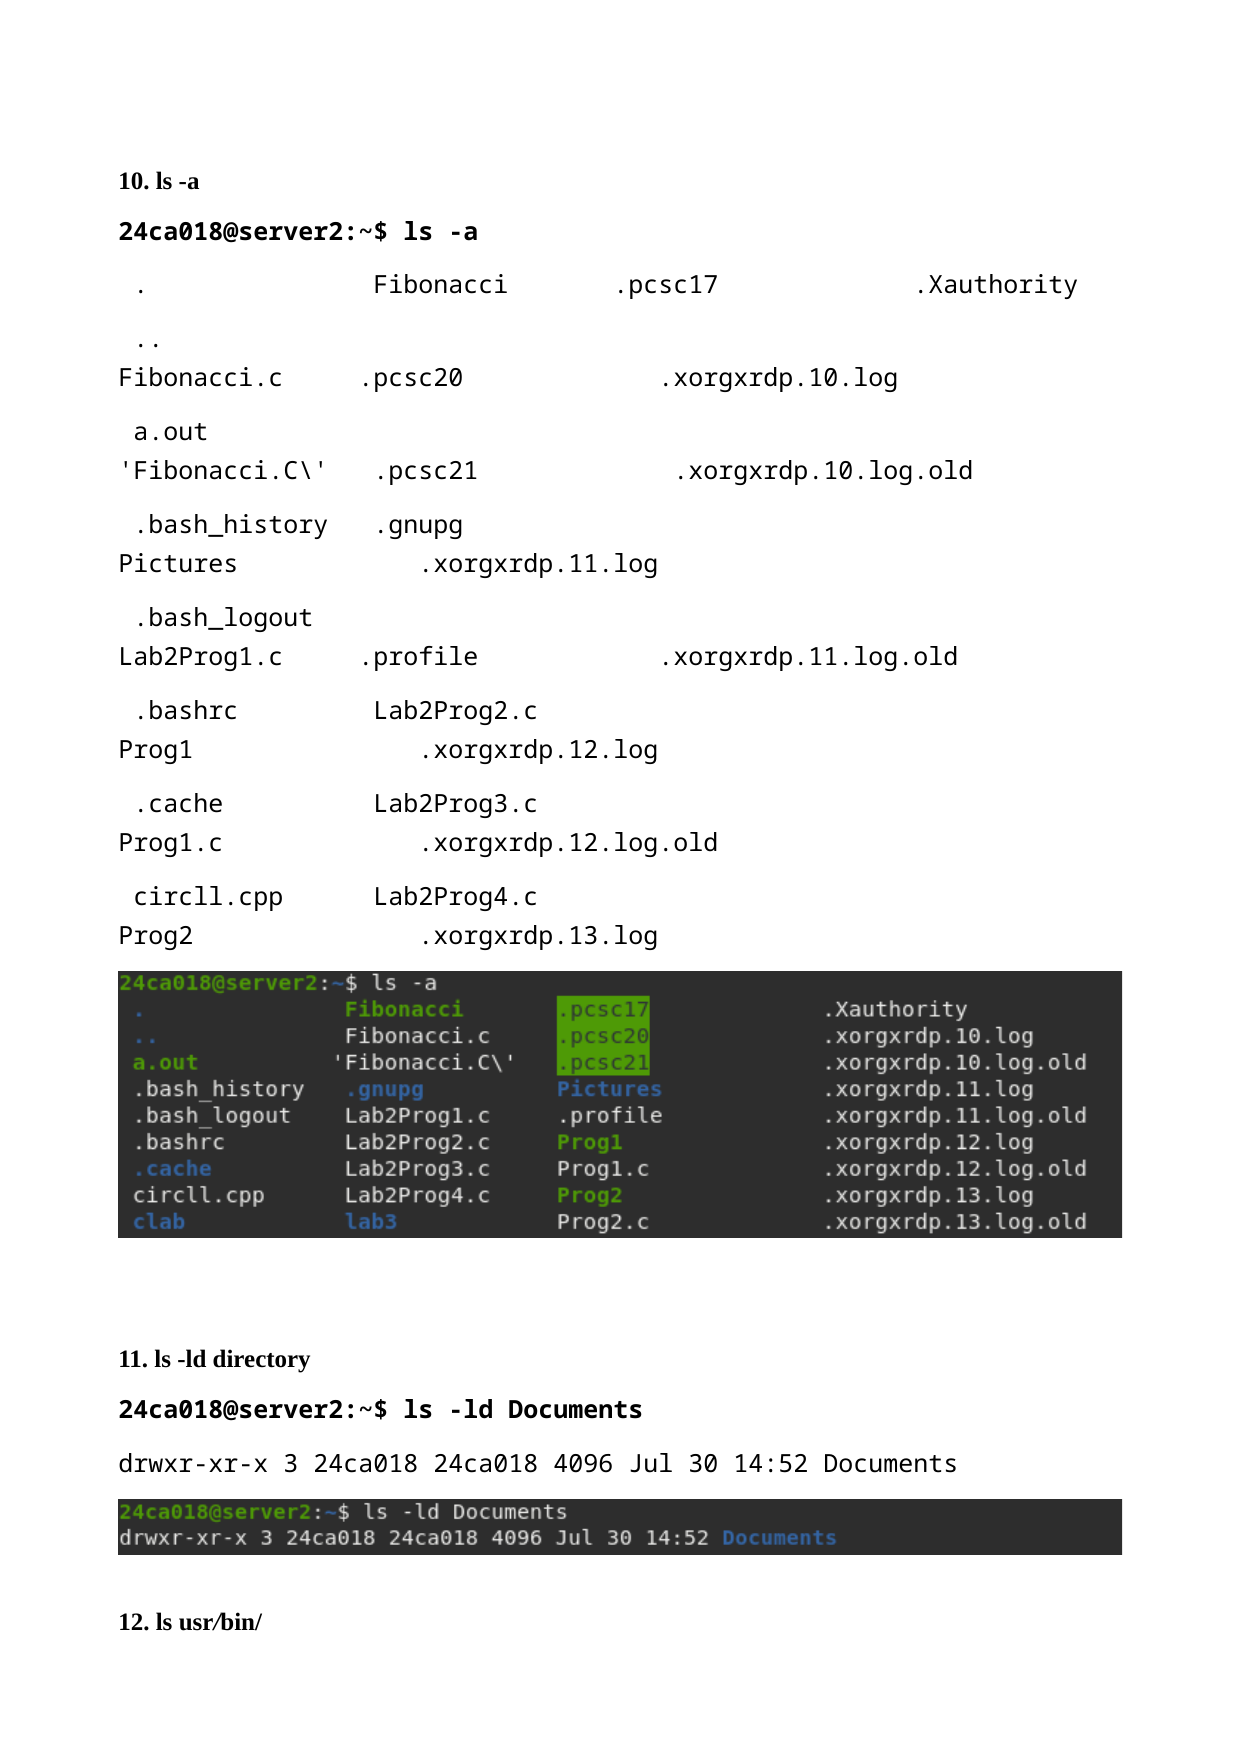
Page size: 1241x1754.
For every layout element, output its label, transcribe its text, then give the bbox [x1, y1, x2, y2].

text 11. ls -ld directory [118, 1344, 1122, 1373]
text . Fibonacci .pcsc17 .Xauthority [118, 267, 1122, 301]
picture [118, 1499, 1123, 1555]
text drwxr-xr-x 3 24ca018 24ca018 4096 Jul 30 14:52 Documents [118, 1445, 1122, 1479]
text .bash_history .gnupg Pictures .xorgxrdp.11.log [118, 507, 1122, 580]
text a.out 'Fibonacci.C\' .pcsc21 .xorgxrdp.10.log.old [118, 414, 1122, 487]
text circll.cpp Lab2Prog4.c Prog2 .xorgxrdp.13.log [118, 878, 1122, 952]
text .. Fibonacci.c .pcsc20 .xorgxrdp.10.log [118, 321, 1122, 394]
picture [118, 971, 1123, 1238]
text 24ca018@server2:~$ ls -a [118, 213, 1122, 247]
text .cache Lab2Prog3.c Prog1.c .xorgxrdp.12.log.old [118, 785, 1122, 859]
text 24ca018@server2:~$ ls -ld Documents [118, 1392, 1122, 1426]
text 12. ls usr/bin/ [118, 1607, 1122, 1635]
text .bash_logout Lab2Prog1.c .profile .xorgxrdp.11.log.old [118, 599, 1122, 673]
text 10. ls -a [118, 166, 1122, 194]
text .bashrc Lab2Prog2.c Prog1 .xorgxrdp.12.log [118, 692, 1122, 766]
